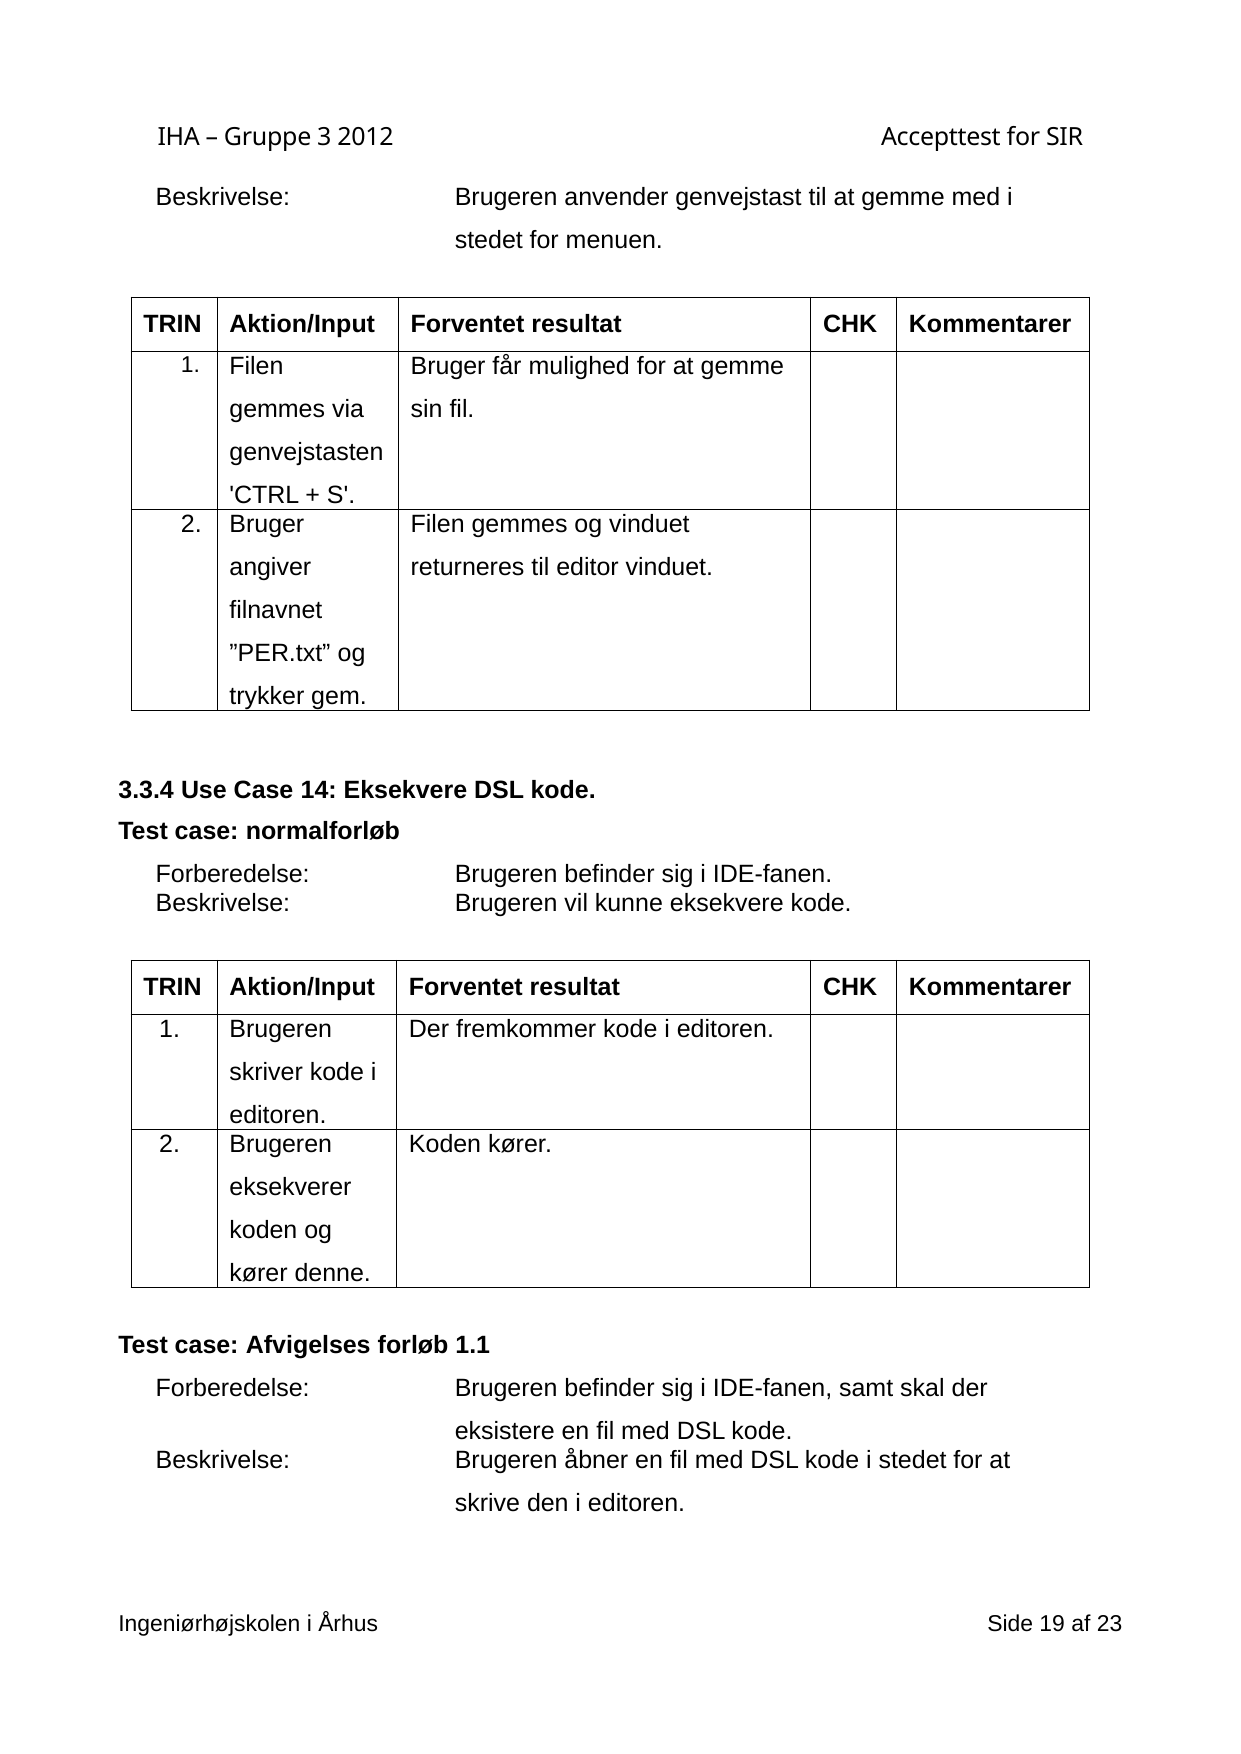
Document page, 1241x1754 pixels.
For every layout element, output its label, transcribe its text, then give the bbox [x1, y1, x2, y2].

text Test case: Afvigelses forløb 1.1 [118, 1330, 1122, 1359]
table_cell Beskrivelse: [144, 182, 443, 253]
table_cell Filen gemmes og vinduet returneres til editor vinduet. [399, 510, 810, 710]
table_cell [132, 1015, 217, 1129]
table_cell [132, 510, 217, 710]
table_cell [897, 352, 1089, 509]
table_header Forberedelse: [144, 1373, 443, 1445]
table_cell Bruger angiver filnavnet ”PER.txt” og trykker gem. [218, 510, 398, 710]
table_cell [132, 352, 217, 509]
text Test case: normalforløb [118, 816, 1122, 845]
table_header Forberedelse: [144, 859, 443, 888]
table_cell [811, 1130, 896, 1287]
table_cell Beskrivelse: [144, 888, 443, 917]
table_cell Bruger får mulighed for at gemme sin fil. [399, 352, 810, 509]
table_header Brugeren befinder sig i IDE-fanen. [443, 859, 1089, 888]
table_cell Brugeren skriver kode i editoren. [218, 1015, 396, 1129]
table_cell [897, 1130, 1089, 1287]
table_header Brugeren befinder sig i IDE-fanen, samt skal der eksistere en fil med DSL kode. [443, 1373, 1089, 1445]
table_cell Brugeren vil kunne eksekvere kode. [443, 888, 1089, 917]
table_cell [811, 1015, 896, 1129]
table_header CHK [811, 961, 896, 1013]
table_cell Brugeren eksekverer koden og kører denne. [218, 1130, 396, 1287]
table_header Forventet resultat [397, 961, 810, 1013]
table_cell [132, 1130, 217, 1287]
table_header Aktion/Input [218, 298, 398, 351]
table_cell Beskrivelse: [144, 1445, 443, 1517]
table_cell [897, 1015, 1089, 1129]
table_header Kommentarer [897, 961, 1089, 1013]
table_cell [811, 510, 896, 710]
table_header TRIN [132, 298, 217, 351]
subtitle 3.3.4 Use Case 14: Eksekvere DSL kode. [118, 775, 1122, 803]
table_header TRIN [132, 961, 217, 1013]
table_cell Brugeren anvender genvejstast til at gemme med i stedet for menuen. [443, 182, 1089, 253]
table_header Forventet resultat [399, 298, 810, 351]
table_cell [897, 510, 1089, 710]
table_cell [811, 352, 896, 509]
table_header CHK [811, 298, 896, 351]
table_cell Der fremkommer kode i editoren. [397, 1015, 810, 1129]
table_cell Brugeren åbner en fil med DSL kode i stedet for at skrive den i editoren. [443, 1445, 1089, 1517]
table_header Kommentarer [897, 298, 1089, 351]
table_cell Filen gemmes via genvejstasten 'CTRL + S'. [218, 352, 398, 509]
table_header Aktion/Input [218, 961, 396, 1013]
table_cell Koden kører. [397, 1130, 810, 1287]
